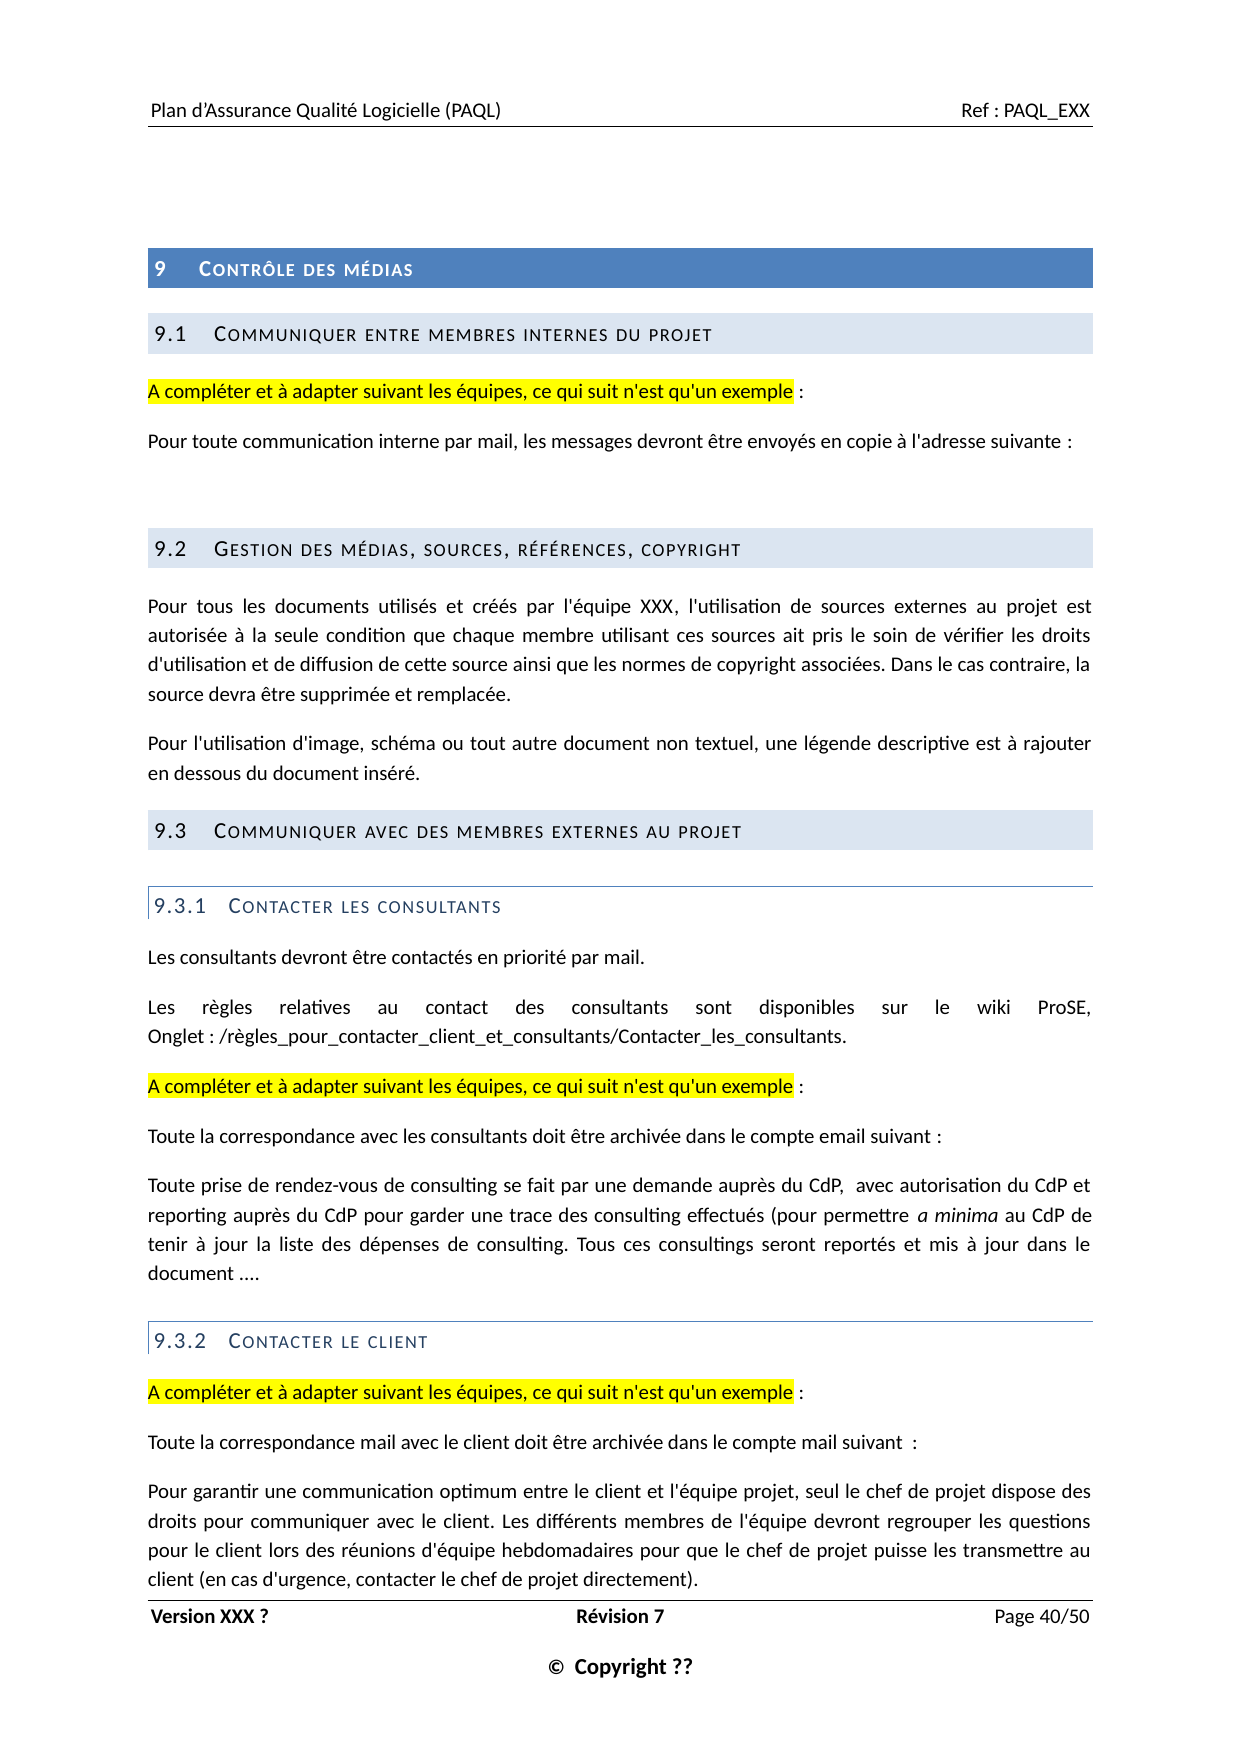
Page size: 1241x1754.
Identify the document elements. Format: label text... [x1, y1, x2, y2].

text Pour garantir une communication optimum entre le client et l'équipe projet, seul le chef de projet dispose des droits pour communiquer avec le client. Les différents membres de l'équipe devront regrouper les questions pour le client lors des réunions d'équipe hebdomadaires pour que le chef de projet puisse les transmettre au client (en cas d'urgence, contacter le chef de projet directement). [148, 1479, 1093, 1592]
text A compléter et à adapter suivant les équipes, ce qui suit n'est qu'un exemple : [148, 1379, 1093, 1404]
text Pour toute communication interne par mail, les messages devront être envoyés en copie à l'adresse suivante : [148, 428, 1093, 454]
subtitle Contacter les consultants [149, 887, 1093, 919]
text Pour l'utilisation d'image, schéma ou tout autre document non textuel, une légende descriptive est à rajouter en dessous du document inséré. [148, 731, 1093, 785]
text Toute prise de rendez-vous de consulting se fait par une demande auprès du CdP, avec autorisation du CdP et reporting auprès du CdP pour garder une trace des consulting effectués (pour permettre a minima au CdP de tenir à jour la liste des dépenses de consulting. Tous ces consultings seront reportés et mis à jour dans le document .... [148, 1173, 1093, 1286]
subtitle Contacter le client [149, 1322, 1093, 1354]
subtitle Communiquer entre membres internes du projet [154, 319, 1086, 347]
text A compléter et à adapter suivant les équipes, ce qui suit n'est qu'un exemple : [148, 1073, 1093, 1098]
subtitle Gestion des médias, sources, références, copyright [154, 534, 1086, 562]
text Les règles relatives au contact des consultants sont disponibles sur le wiki ProSE, Onglet : /règles_pour_contacter_client_et_consultants/Contacter_les_consultants. [148, 994, 1093, 1049]
text Toute la correspondance avec les consultants doit être archivée dans le compte email suivant : [148, 1123, 1093, 1148]
text Pour tous les documents utilisés et créés par l'équipe XXX, l'utilisation de sources externes au projet est autorisée à la seule condition que chaque membre utilisant ces sources ait pris le soin de vérifier les droits d'utilisation et de diffusion de cette source ainsi que les normes de copyright associées. Dans le cas contraire, la source devra être supprimée et remplacée. [148, 593, 1093, 706]
subtitle Contrôle des médias [154, 254, 1086, 282]
text Toute la correspondance mail avec le client doit être archivée dans le compte mail suivant : [148, 1429, 1093, 1454]
subtitle Communiquer avec des membres externes au projet [154, 816, 1086, 844]
text A compléter et à adapter suivant les équipes, ce qui suit n'est qu'un exemple : [148, 378, 1093, 404]
text Les consultants devront être contactés en priorité par mail. [148, 944, 1093, 970]
